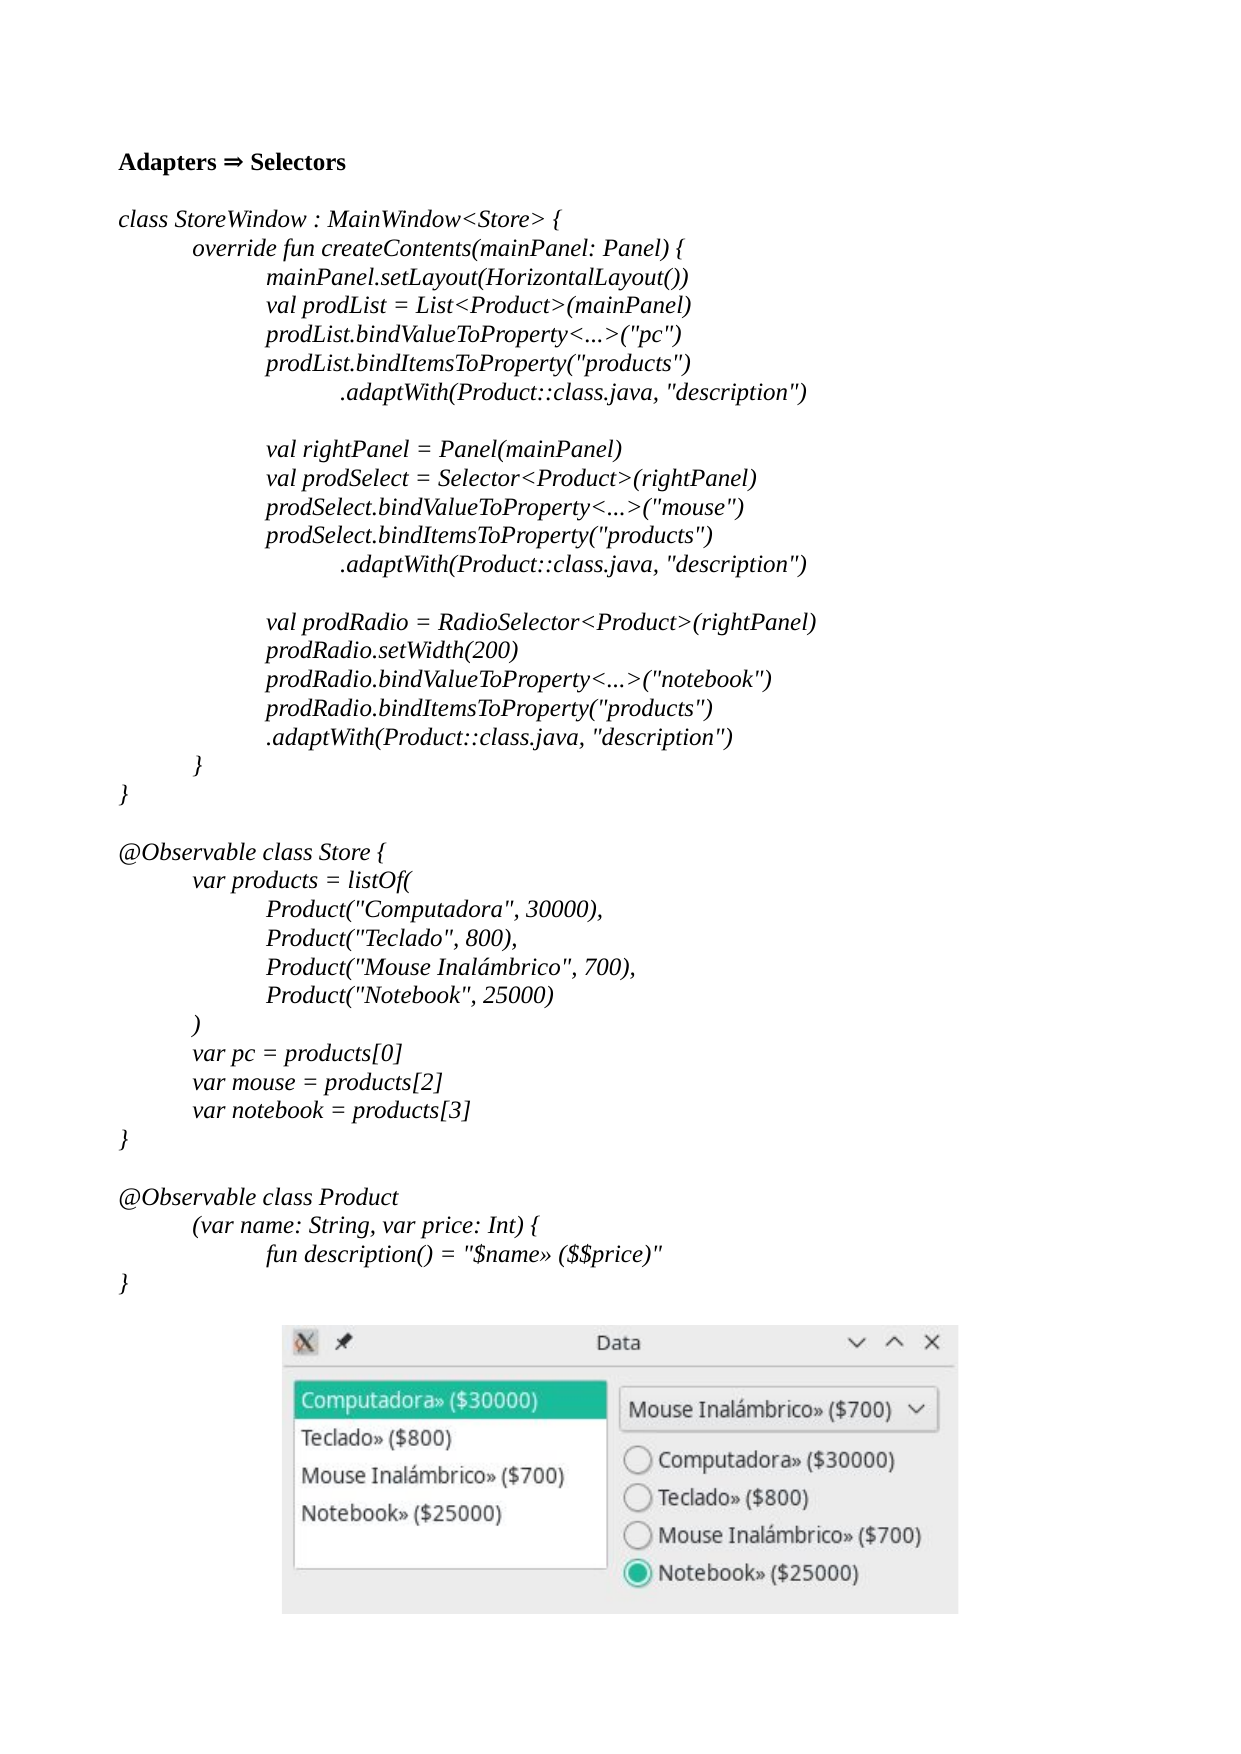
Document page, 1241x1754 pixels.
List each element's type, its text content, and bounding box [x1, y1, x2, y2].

text val prodList = List<Product>(mainPanel) [118, 291, 1122, 319]
text var mouse = products[2] [118, 1067, 1122, 1096]
text var notebook = products[3] [118, 1096, 1122, 1124]
text prodRadio.setWidth(200) [118, 636, 1122, 664]
text } [118, 1124, 1122, 1153]
text var products = listOf( [118, 866, 1122, 894]
text val rightPanel = Panel(mainPanel) [118, 434, 1122, 463]
text (var name: String, var price: Int) { [118, 1211, 1122, 1239]
text } [118, 751, 1122, 779]
text .adaptWith(Product::class.java, "description") [118, 377, 1122, 406]
text prodList.bindValueToProperty<...>("pc") [118, 319, 1122, 348]
text fun description() = "$name» ($$price)" [118, 1239, 1122, 1268]
text var pc = products[0] [118, 1038, 1122, 1067]
text val prodRadio = RadioSelector<Product>(rightPanel) [118, 607, 1122, 636]
text prodRadio.bindValueToProperty<...>("notebook") [118, 664, 1122, 693]
text override fun createContents(mainPanel: Panel) { [118, 233, 1122, 262]
text } [118, 779, 1122, 808]
picture [281, 1325, 959, 1614]
text .adaptWith(Product::class.java, "description") [118, 549, 1122, 578]
text ) [118, 1009, 1122, 1038]
text Product("Computadora", 30000), [118, 894, 1122, 923]
text Product("Teclado", 800), [118, 923, 1122, 952]
text } [118, 1268, 1122, 1297]
text Product("Mouse Inalámbrico", 700), [118, 952, 1122, 981]
text prodSelect.bindItemsToProperty("products") [118, 521, 1122, 549]
text class StoreWindow : MainWindow<Store> { [118, 204, 1122, 233]
text @Observable class Product [118, 1182, 1122, 1211]
text mainPanel.setLayout(HorizontalLayout()) [118, 262, 1122, 291]
text @Observable class Store { [118, 837, 1122, 866]
text prodRadio.bindItemsToProperty("products") [118, 693, 1122, 722]
text Adapters ⇒ Selectors [118, 147, 1122, 176]
text val prodSelect = Selector<Product>(rightPanel) [118, 463, 1122, 492]
text Product("Notebook", 25000) [118, 981, 1122, 1009]
text .adaptWith(Product::class.java, "description") [118, 722, 1122, 751]
text prodList.bindItemsToProperty("products") [118, 348, 1122, 377]
text prodSelect.bindValueToProperty<...>("mouse") [118, 492, 1122, 521]
